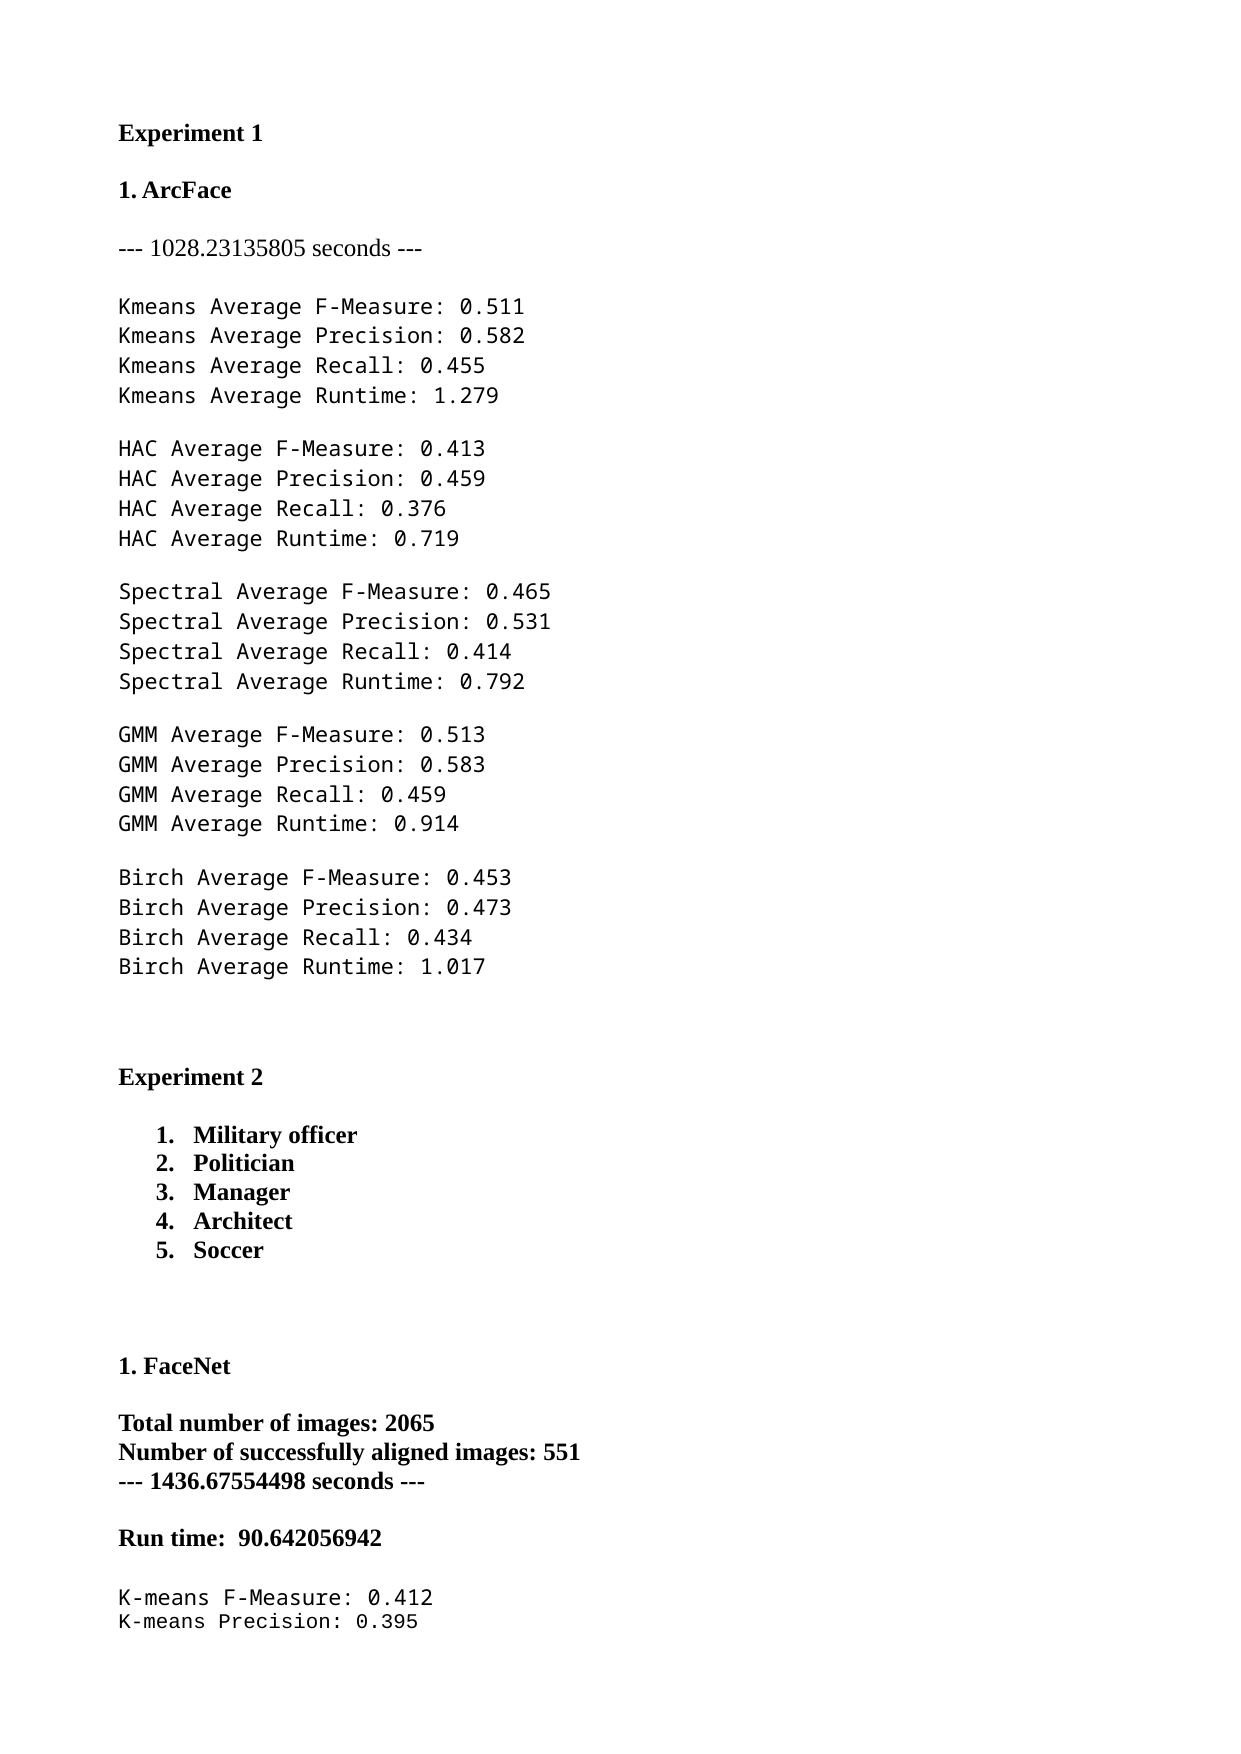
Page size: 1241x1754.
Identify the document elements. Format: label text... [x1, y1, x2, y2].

text K-means F-Measure: 0.412 [118, 1582, 1122, 1612]
text Run time: 90.642056942 [118, 1523, 1122, 1552]
list Military officer [156, 1120, 1122, 1148]
text Kmeans Average Recall: 0.455 [118, 350, 1122, 380]
text GMM Average Precision: 0.583 [118, 749, 1122, 779]
text 1. FaceNet [118, 1351, 1122, 1379]
text Spectral Average Runtime: 0.792 [118, 666, 1122, 695]
text GMM Average Recall: 0.459 [118, 779, 1122, 808]
text Birch Average F-Measure: 0.453 [118, 862, 1122, 892]
text GMM Average F-Measure: 0.513 [118, 719, 1122, 749]
text Spectral Average Precision: 0.531 [118, 606, 1122, 636]
text --- 1436.67554498 seconds --- [118, 1466, 1122, 1494]
text Spectral Average F-Measure: 0.465 [118, 576, 1122, 606]
text Number of successfully aligned images: 551 [118, 1437, 1122, 1466]
text Kmeans Average Runtime: 1.279 [118, 380, 1122, 410]
text HAC Average Precision: 0.459 [118, 463, 1122, 493]
list Soccer [156, 1235, 1122, 1263]
list Architect [156, 1206, 1122, 1235]
text Kmeans Average Precision: 0.582 [118, 320, 1122, 350]
text --- 1028.23135805 seconds --- [118, 233, 1122, 262]
text Total number of images: 2065 [118, 1408, 1122, 1437]
text GMM Average Runtime: 0.914 [118, 808, 1122, 838]
text Experiment 2 [118, 1062, 1122, 1091]
text HAC Average F-Measure: 0.413 [118, 433, 1122, 463]
text Birch Average Precision: 0.473 [118, 892, 1122, 921]
text HAC Average Recall: 0.376 [118, 493, 1122, 523]
text 1. ArcFace [118, 176, 1122, 204]
text Kmeans Average F-Measure: 0.511 [118, 291, 1122, 320]
text Spectral Average Recall: 0.414 [118, 636, 1122, 666]
text HAC Average Runtime: 0.719 [118, 523, 1122, 553]
text Experiment 1 [118, 118, 1122, 147]
text Birch Average Runtime: 1.017 [118, 951, 1122, 981]
list Politician [156, 1148, 1122, 1177]
text Birch Average Recall: 0.434 [118, 921, 1122, 951]
list Manager [156, 1177, 1122, 1206]
text K-means Precision: 0.395 [118, 1612, 1122, 1635]
